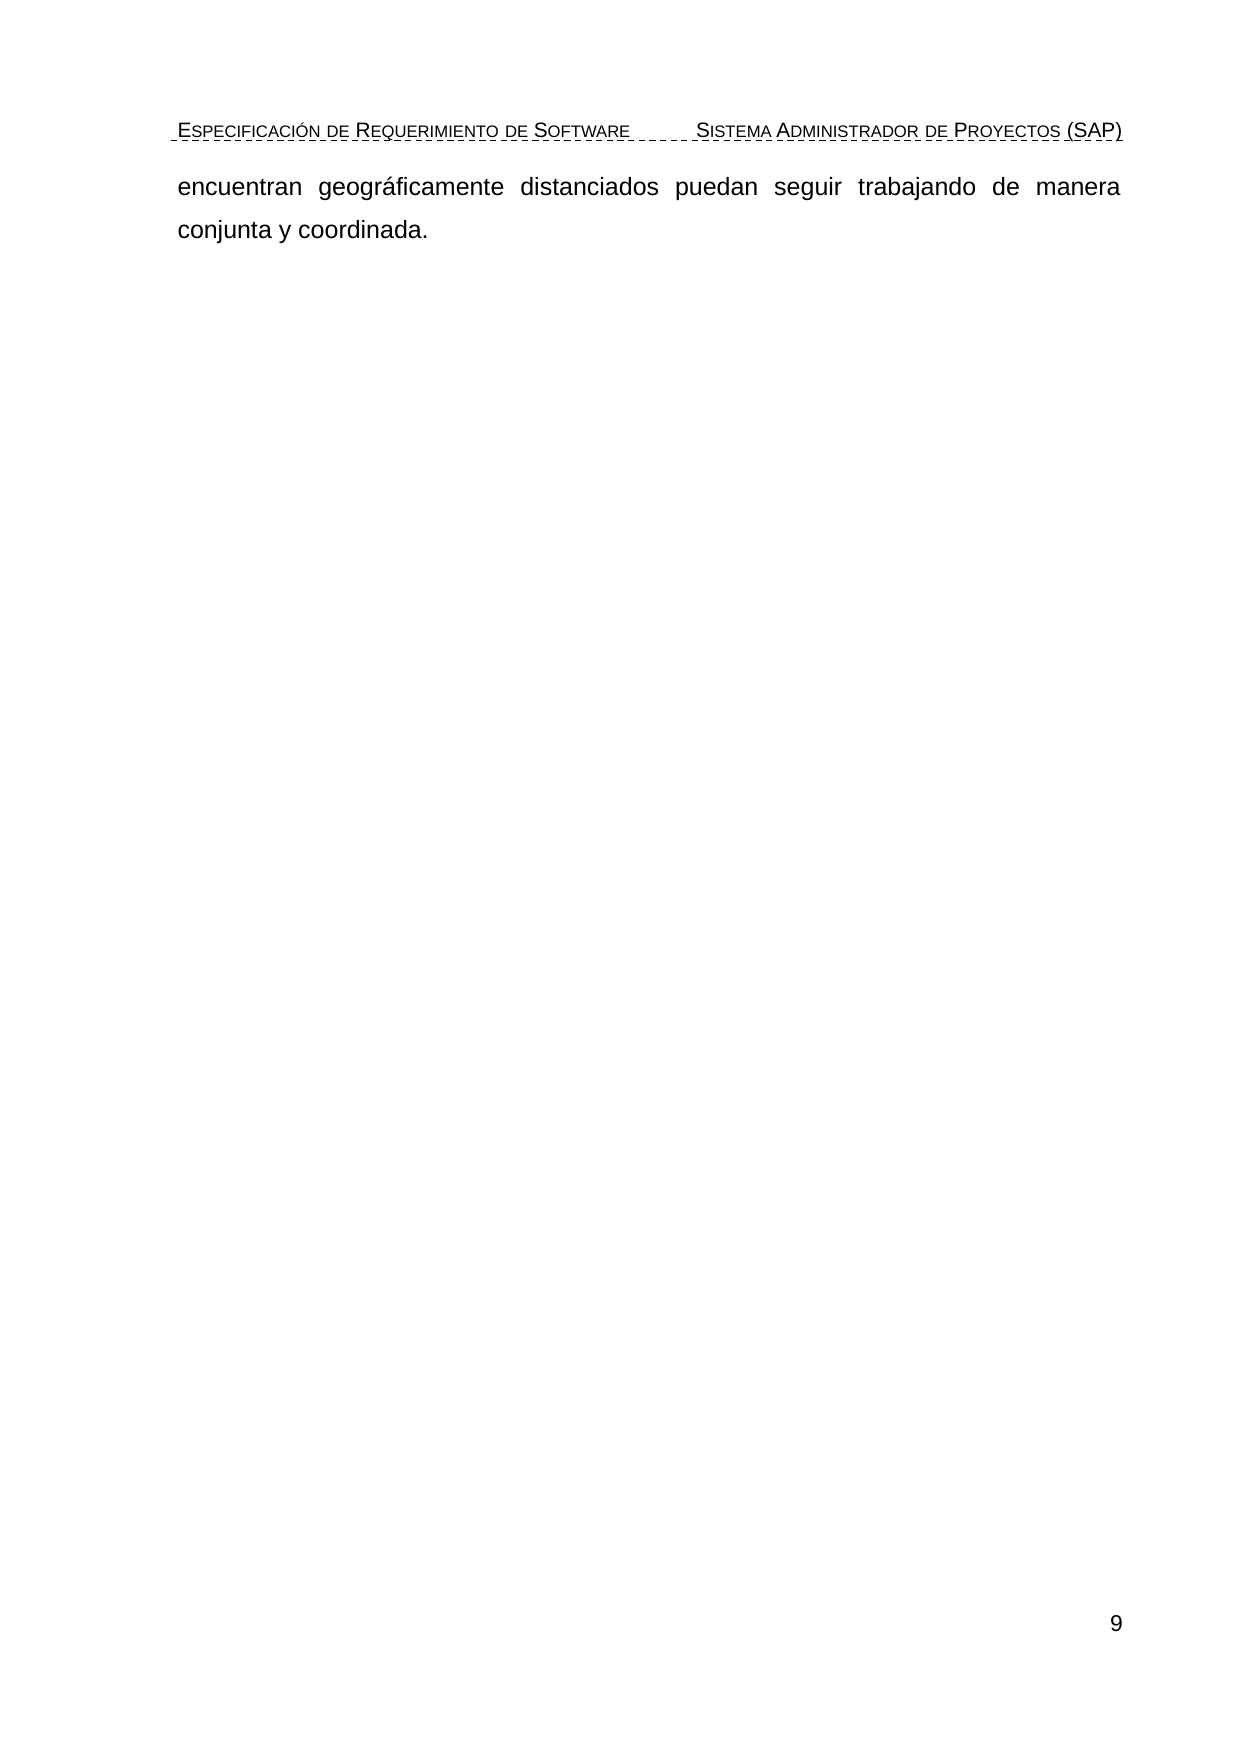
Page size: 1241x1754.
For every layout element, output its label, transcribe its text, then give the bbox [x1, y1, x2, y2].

text encuentran geográficamente distanciados puedan seguir trabajando de manera conjunta y coordinada. [177, 172, 1122, 243]
